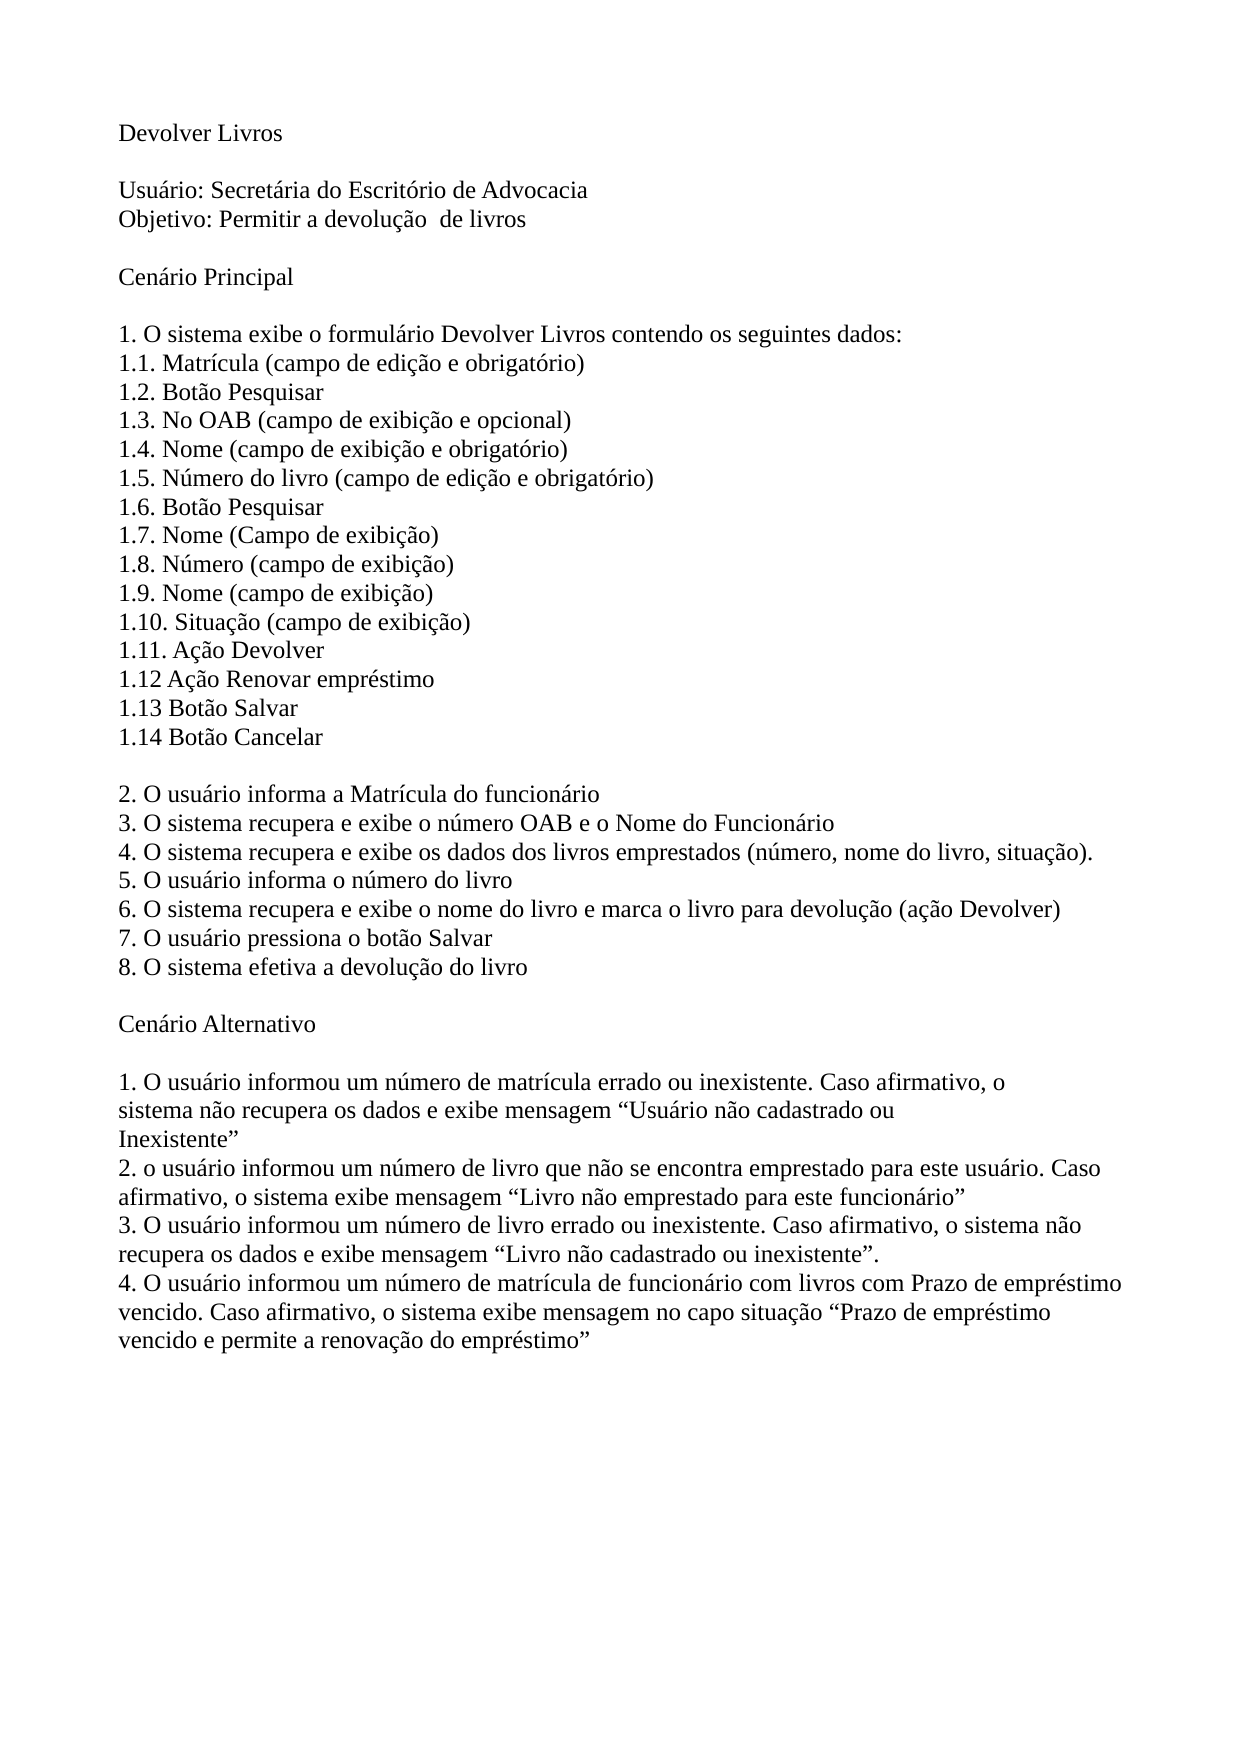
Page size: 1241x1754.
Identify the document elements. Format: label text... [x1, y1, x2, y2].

text 1.8. Número (campo de exibição) [118, 549, 1122, 578]
text 3. O sistema recupera e exibe o número OAB e o Nome do Funcionário [118, 808, 1122, 837]
text 1. O sistema exibe o formulário Devolver Livros contendo os seguintes dados: [118, 319, 1122, 348]
text 1.11. Ação Devolver [118, 636, 1122, 664]
text 1. O usuário informou um número de matrícula errado ou inexistente. Caso afirmativo, o [118, 1067, 1122, 1096]
text 1.1. Matrícula (campo de edição e obrigatório) [118, 348, 1122, 377]
text 1.6. Botão Pesquisar [118, 492, 1122, 521]
text Devolver Livros [118, 118, 1122, 147]
text sistema não recupera os dados e exibe mensagem “Usuário não cadastrado ou [118, 1096, 1122, 1124]
text 1.5. Número do livro (campo de edição e obrigatório) [118, 463, 1122, 492]
text 4. O usuário informou um número de matrícula de funcionário com livros com Prazo de empréstimo vencido. Caso afirmativo, o sistema exibe mensagem no capo situação “Prazo de empréstimo vencido e permite a renovação do empréstimo” [118, 1268, 1122, 1354]
text 1.12 Ação Renovar empréstimo [118, 664, 1122, 693]
text 3. O usuário informou um número de livro errado ou inexistente. Caso afirmativo, o sistema não recupera os dados e exibe mensagem “Livro não cadastrado ou inexistente”. [118, 1211, 1122, 1268]
text 1.14 Botão Cancelar [118, 722, 1122, 751]
text 8. O sistema efetiva a devolução do livro [118, 952, 1122, 981]
text 4. O sistema recupera e exibe os dados dos livros emprestados (número, nome do livro, situação). [118, 837, 1122, 866]
text 1.9. Nome (campo de exibição) [118, 578, 1122, 607]
text 1.2. Botão Pesquisar [118, 377, 1122, 406]
text Cenário Principal [118, 262, 1122, 291]
text Inexistente” [118, 1124, 1122, 1153]
text 1.13 Botão Salvar [118, 693, 1122, 722]
text 7. O usuário pressiona o botão Salvar [118, 923, 1122, 952]
text 1.10. Situação (campo de exibição) [118, 607, 1122, 636]
text 1.7. Nome (Campo de exibição) [118, 521, 1122, 549]
text 5. O usuário informa o número do livro [118, 866, 1122, 894]
text Usuário: Secretária do Escritório de Advocacia [118, 176, 1122, 204]
text 2. o usuário informou um número de livro que não se encontra emprestado para este usuário. Caso afirmativo, o sistema exibe mensagem “Livro não emprestado para este funcionário” [118, 1153, 1122, 1211]
text 2. O usuário informa a Matrícula do funcionário [118, 779, 1122, 808]
text 6. O sistema recupera e exibe o nome do livro e marca o livro para devolução (ação Devolver) [118, 894, 1122, 923]
text 1.4. Nome (campo de exibição e obrigatório) [118, 434, 1122, 463]
text Objetivo: Permitir a devolução de livros [118, 204, 1122, 233]
text 1.3. No OAB (campo de exibição e opcional) [118, 406, 1122, 434]
text Cenário Alternativo [118, 1009, 1122, 1038]
